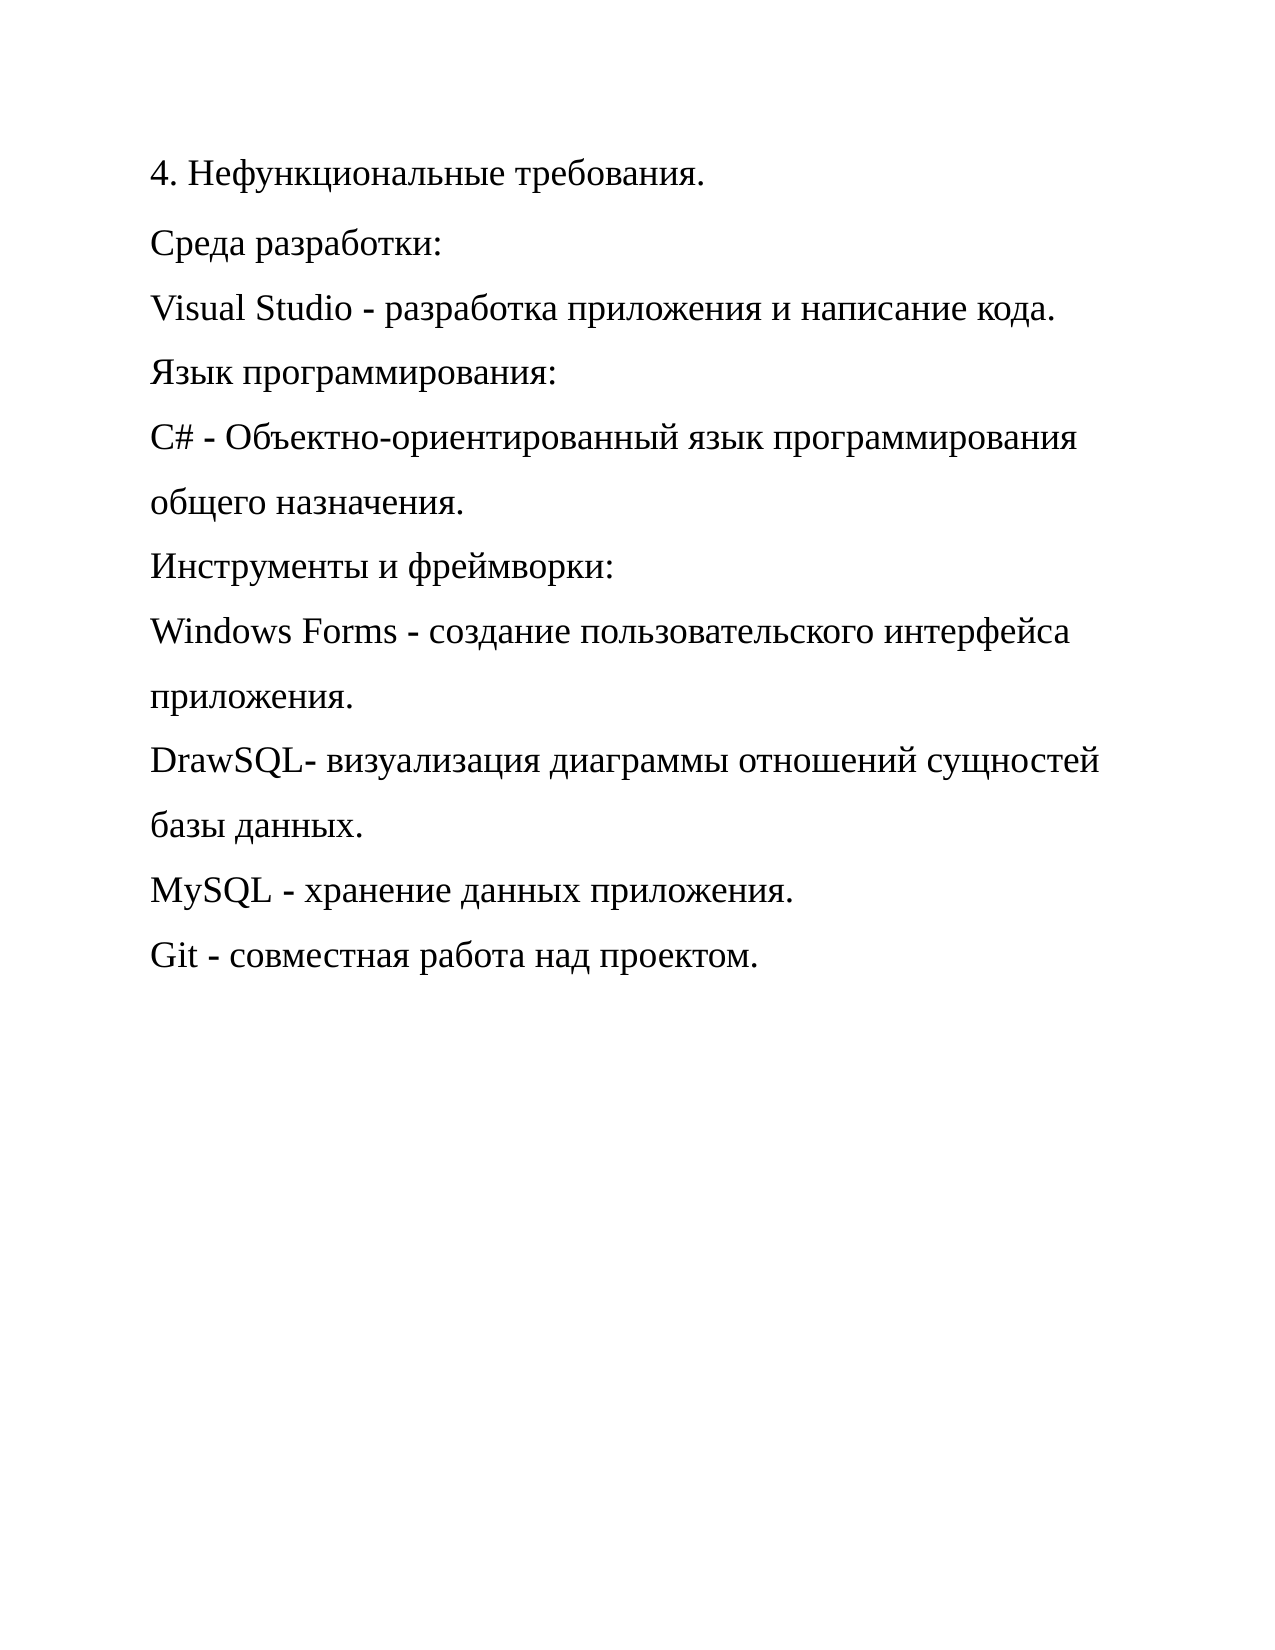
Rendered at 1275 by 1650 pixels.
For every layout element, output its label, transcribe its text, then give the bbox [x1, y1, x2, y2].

text MySQL - хранение данных приложения. [150, 867, 1125, 910]
text Windows Forms - создание пользовательского интерфейса приложения. [150, 608, 1125, 716]
text Visual Studio - разработка приложения и написание кода. [150, 285, 1125, 328]
text Git - совместная работа над проектом. [150, 932, 1125, 975]
text Среда разработки: [150, 220, 1125, 263]
text Язык программирования: [150, 350, 1125, 393]
text 4. Нефункциональные требования. [150, 150, 1125, 193]
text DrawSQL- визуализация диаграммы отношений сущностей базы данных. [150, 738, 1125, 846]
text Инструменты и фреймворки: [150, 544, 1125, 587]
text C# - Объектно-ориентированный язык программирования общего назначения. [150, 414, 1125, 522]
